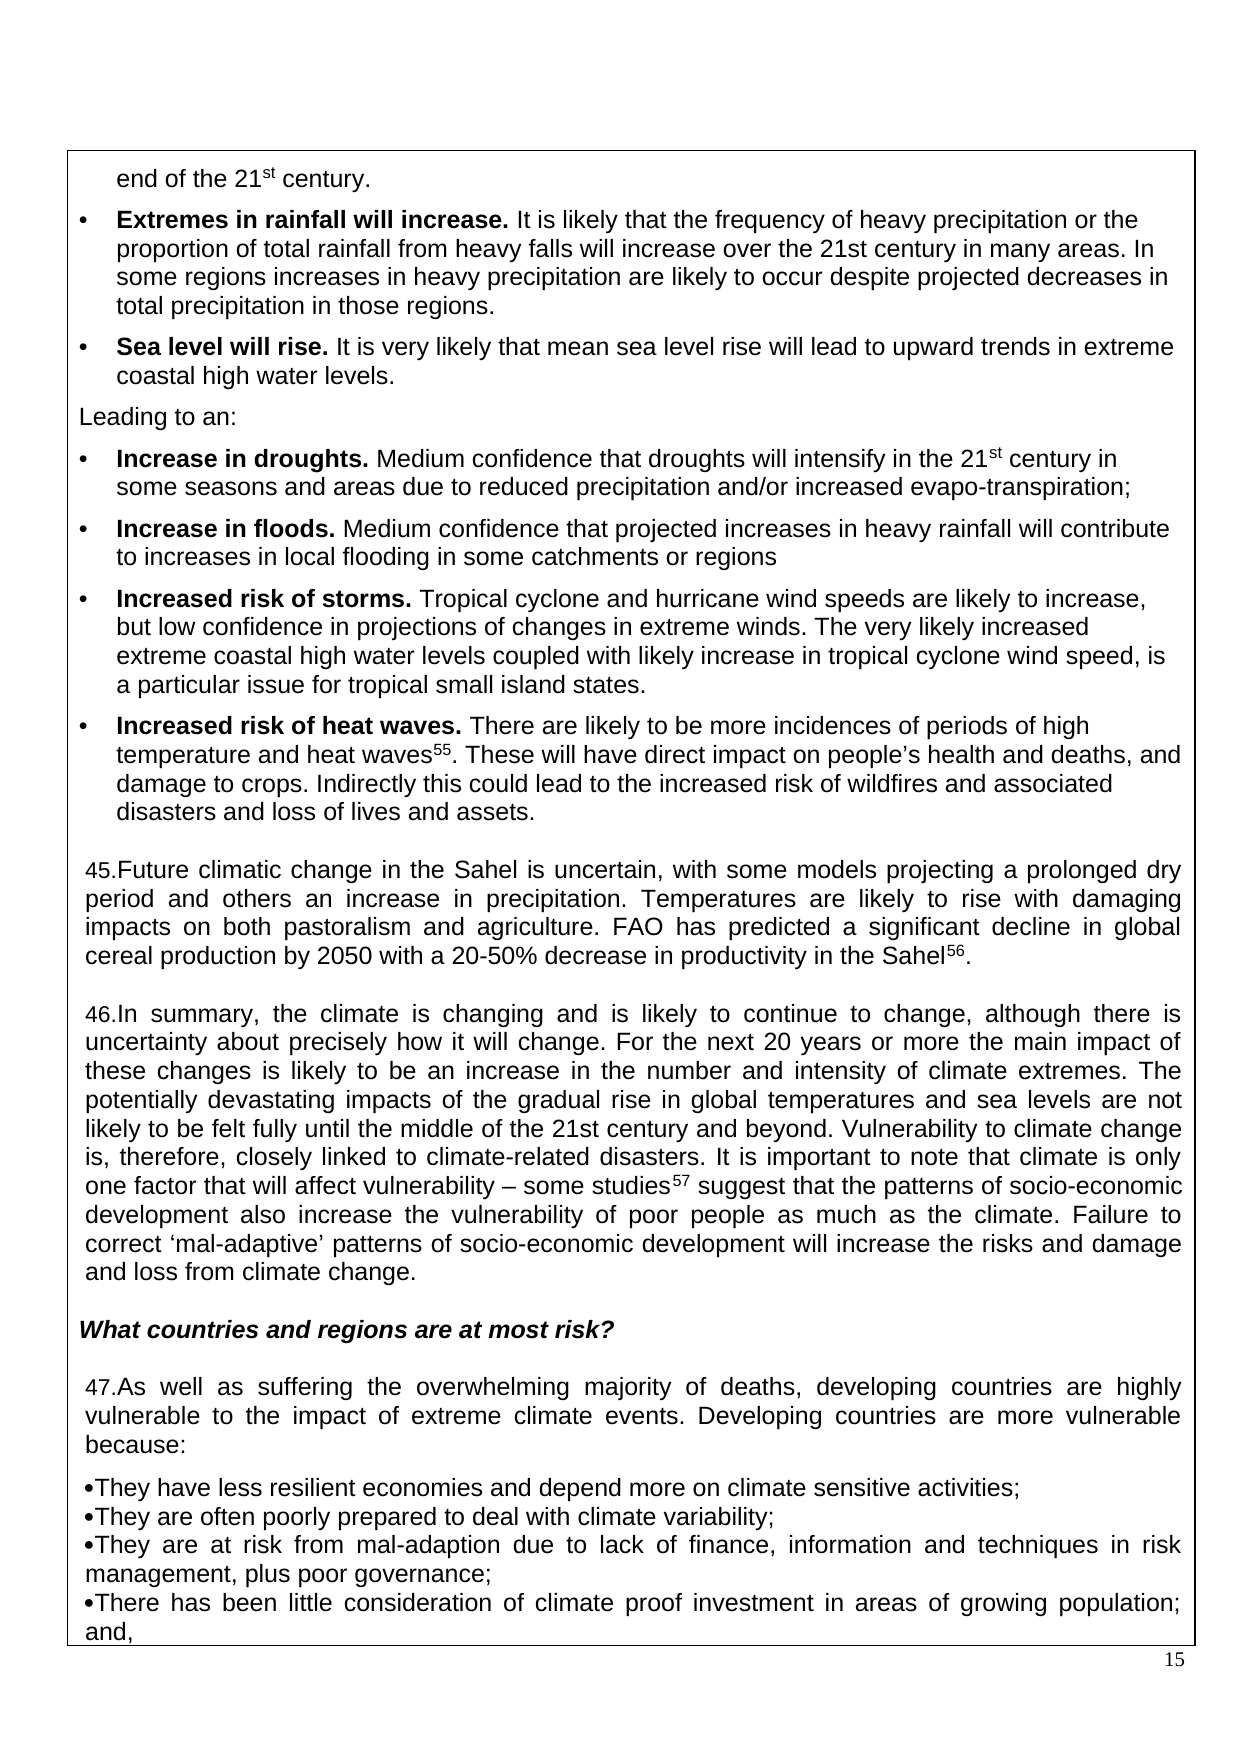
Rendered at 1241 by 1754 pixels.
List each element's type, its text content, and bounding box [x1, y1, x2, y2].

table_header Introduction Under the International Climate Fund (ICF), DFID will design a two phase programme “Building Resilience and Adapting to Climatic Extremes programme” (BRACED). This strategic case sets out the justification for the first four year £140 million phase, answering the following of questions: The Problem: What has been the impact of climate extremes? What are the impacts on nutrition? How do climate related disasters affect women? What are the implications of a changing climate for future disasters? What are the regions and countries most at risk? What are the main policy and institutional challenges? Where should BRACED work? The Response: How do we build resilience to climate extremes? How does combining Disaster Risk Reduction and adaptation help build resilience? What policy and institutional links are needed to sustain and build resilience? What are the best practices and approaches to build resilience? Why is UK Government intervention needed? What are the consequences of not intervening? The Policy and Programme links: How does the programme link to ICF priorities? How does this programme link to DFID’s overall response to the HERR and action on DRR? How does BRACED contribute to HMG strategy on the Sahel? What are the links to Future Fit? What are the links to DFID global, regional and country humanitarian and DRR initiatives? What are others doing? A. Context and the Problem What has been the impact of climate extremes? The consequences of climate change can be summarised as higher temperatures, changing rainfall patterns and rising sea levels which in turn result in climate extremes such as droughts, floods, cyclones and landslides. The 2012 IPCC “Special Report on Managing the Risks of Extreme Events (SREX) and Disasters to Advance Climate Change Adaptation” provided clear evidence that climate change has already affected the magnitude and frequency of some climate extremes including sudden onset such as floods and landslides and gradual onset such as droughts and saline intrusion from sea level rise. Figure 1 shows the increase in extreme events over the last thirty years. As populations increase more people live and practise their livelihoods in locations vulnerable to extreme climate events. Where such events converge with vulnerability of human systems, disasters can occur. There have been 3.3 million deaths from natural hazards in the 40 years to 2010 (82,500 per annum) with 95% in developing countries. Droughts are the deadliest with almost 1 million people dying in Africa’s droughts alone. Since 2000 there have been over 400,000 deaths from climate extremes (droughts, floods, extreme temperature, landslides, storms and wildfires) with 79% of those occurring in developing countries (see Table 1). Figure 1 Global extreme events 1980 to 2011 There is strong evidence of increasing risks to national economies and to the livelihoods of poor people from current climate and weather conditions – both from sudden events and from gradual change. Fatality rates and economic losses as a percentage of GDP are the highest in developing countries; whilst total economic disaster losses are higher in developed countries. The IPCC SREX report provides evidence that economic losses from climate-related disasters is increasing, with a large year on year variation. Estimates of economic impact in developing countries often only take account of tangible impacts and ignore the large impact on livelihoods at the household level; an impact which is difficult to measure and aggregate. In fact it is the poorest that are most vulnerable to disasters. Many of the poorest will not recover from the forced selling or loss of their assets. They may become destitute and their children malnourished, often dropping out of school. Disasters destroy livelihoods and aspirations, as well as lives. Box 3 provides examples of these more indirect impacts. Table 1: No of people seriously affected by climate related disasters since 2000 The Human Development Report from 2007/8 and the 2012 Foresight report on Reducing Risks of Future Disasters both emphasise the long term and indirect impacts of disasters. This is because the strategies used to manage increased risks can often reinforce deprivation. The poor may be forced to sell productive assets to protect consumption, with implications for longer term recovery. When asset sales, are not enough households resort to cutting meals, taking children out of school and reducing spending on health. If households do not have access to safe assets then an increase in risk may lead to lower levels of saving, in this way adverse shocks can have long-lasting negative effects. In addition the 2011 Foresight Report on Migration and Global Environmental Change found that when the impacts of disasters are irreversible and land becomes unviable, migration becomes the most viable coping strategy. In these circumstances the poorest communities are at risk of becoming ‘trapped populations’ unable to obtain a livelihood where they are but too poor to afford to move. Many developing countries are geographically more vulnerable to the impacts of climate extremes than high income countries. They are also the least able to cope with the impacts on their economies, governance, infrastructure and services. Box 3: Examples of indirect impacts of climate related disasters What are the impacts on nutrition? Evidence from regions affected by climate extremes demonstrates the impacts on nutrition and long term resilience. Gambian studies reveal that women who are pregnant during a hunger gap give birth to smaller babies. Longitudinal studies in Malawi have shown a seasonal variation, linked to the annual hunger season, in height gain among young children. In Ethiopia and Niger, children born during a drought are more likely to be chronically malnourished later in childhood than those who are not. The prevalence of chronic undernutrition has been found to increase among Bangladeshi children following flooding. In fact, it has been estimated that more than 20% of adult height variation in developing countries (the physical sign of having experienced chronic undernutrition in childhood) is determined by environmental factors, in particular drought. Ensuring that development and adaptation investments support improvements in the nutritional status of communities will help to build their resilience. However, these investments might not go far enough to protect nutrition outcomes when shocks arise. It is already recognised that nutrition-sensitive interventions crucial for ensuring optimal nutrition outcomes are not currently sufficiently disaster proofed to maintain effectiveness in the face of crisis. A study of disaster resilience in the Sahel noted that “there is no better single indicator of resilience…than the level of child malnutrition”. The report went on to propose that “‘nutrition security’ be placed at the apex of the pathways to resilience”. How do climate extremes affect women? Women are more vulnerable to the effects of natural disasters than men. For example a study of 141 natural disasters over 1981–2002 found that when economic and social rights are equal for both sexes, disaster-related death rates do not differ significantly for men and women. But when women’s rights and socio- economic status are not equal more women than men die in disasters. In Bangladesh, for example, of the 140,000 people who died from the flood-related effects of Cyclone Gorky in 1991, women outnumbered men by 14:1. Factors limiting women’s mobility and use of cyclone shelters were social norms and roles for women including primary responsibility for the care of children, the sick and elderly; social norms preventing women from leaving their homes or staying in cyclone shelters without a male relative; traditional dress codes such as the wearing of sarees that can easily become entangled; and concerns around privacy and safety in shelters. Women also represented an estimated 61% of fatalities in Myanmar after Cyclone Nargis in 2008, and 70% of those dying during the 2004 Indian Ocean tsunami in Banda Aceh, Indonesia. Empowerment of women is an important ingredient in building climate resilience. There are now a wide range of studies on how empowering women in communities contributes to climate resilience. There is also strong and mounting evidence at the country level that improving gender equality contributes to policy choices that lead to better environmental governance, whether through increased representation and voice of women within their communities, in society at large, and at the political level, or through increased labour force participation. In Nepal and India women’s participation in forest committees beyond a critical minimum threshold (around a third) has been seen to have a positive impact on forest regeneration and a reduction in illegal extraction of forest products. There is evidence that where women are empowered this can serve as a powerful springboard for building climate resilience. Good examples of how this can be done are seen in programmes that seek to build climate resilience through gender sensitive approaches to supporting rural livelihoods. In pastoral communities in Kenya and Ethiopia building resilience to drought, with a particular emphasis on empowering women to be agents of change, helped communities better manage the risks associated with the 2005–08 drought cycle by generating income, preserving assets and enhancing food security. What are the implications of climate change for future disasters? The impacts of climate related disasters are already being experienced (for example Pakistan floods, droughts in the Sahel and Horn of Africa, and floods in Mozambique) and action is needed now to build the resilience of people. The risks of climate related disasters are likely to increase with climate change. The IPCC SREX report and the Foresight report on reducing the risks of future disasters both recognise the relative infrequency of particular types of extremes limits the data available to make assessments regarding changes in their frequency or intensity. The more infrequent the extreme event, the more difficult it is to accurately identify long-term changes. Evidence on these extremes varies depending on the event and region and the SREX report gives confidence or probability ratings for each. The report does conclude that over the 21st century the world will get hotter on average, and while there is uncertainty over by how much, and what this will mean for different places, we can expect: Temperatures will rise. Models project substantial warming in temperature extremes by the end of the 21st century. Extremes in rainfall will increase. It is likely that the frequency of heavy precipitation or the proportion of total rainfall from heavy falls will increase over the 21st century in many areas. In some regions increases in heavy precipitation are likely to occur despite projected decreases in total precipitation in those regions. Sea level will rise. It is very likely that mean sea level rise will lead to upward trends in extreme coastal high water levels. Leading to an: Increase in droughts. Medium confidence that droughts will intensify in the 21st century in some seasons and areas due to reduced precipitation and/or increased evapo-transpiration; Increase in floods. Medium confidence that projected increases in heavy rainfall will contribute to increases in local flooding in some catchments or regions Increased risk of storms. Tropical cyclone and hurricane wind speeds are likely to increase, but low confidence in projections of changes in extreme winds. The very likely increased extreme coastal high water levels coupled with likely increase in tropical cyclone wind speed, is a particular issue for tropical small island states. Increased risk of heat waves. There are likely to be more incidences of periods of high temperature and heat waves. These will have direct impact on people’s health and deaths, and damage to crops. Indirectly this could lead to the increased risk of wildfires and associated disasters and loss of lives and assets. Future climatic change in the Sahel is uncertain, with some models projecting a prolonged dry period and others an increase in precipitation. Temperatures are likely to rise with damaging impacts on both pastoralism and agriculture. FAO has predicted a significant decline in global cereal production by 2050 with a 20-50% decrease in productivity in the Sahel. In summary, the climate is changing and is likely to continue to change, although there is uncertainty about precisely how it will change. For the next 20 years or more the main impact of these changes is likely to be an increase in the number and intensity of climate extremes. The potentially devastating impacts of the gradual rise in global temperatures and sea levels are not likely to be felt fully until the middle of the 21st century and beyond. Vulnerability to climate change is, therefore, closely linked to climate-related disasters. It is important to note that climate is only one factor that will affect vulnerability – some studies suggest that the patterns of socio-economic development also increase the vulnerability of poor people as much as the climate. Failure to correct ‘mal-adaptive’ patterns of socio-economic development will increase the risks and damage and loss from climate change. What countries and regions are at most risk? As well as suffering the overwhelming majority of deaths, developing countries are highly vulnerable to the impact of extreme climate events. Developing countries are more vulnerable because: They have less resilient economies and depend more on climate sensitive activities; They are often poorly prepared to deal with climate variability; They are at risk from mal-adaption due to lack of finance, information and techniques in risk management, plus poor governance; There has been little consideration of climate proof investment in areas of growing population; and, They are already at an adaptation deficit’ from low levels of economic development. The Sahel as an example of a region at risk One region that has repeated climate related disasters is the Sahel. The root causes of vulnerability in the Sahel are the lack of resilience to shocks and stresses caused by drought, floods and conflict. Building resilience is vital to break the cycle of recurrent humanitarian crises in the region. The 2012 food and nutrition crisis and its aftereffects are still being felt by millions of people across the Sahel (Table 2). At the peak of its intensity, the crisis disproportionately hit the very poorest in society. Many reverted to adverse coping mechanisms including selling of livestock and buying food on credit. In the Sahel both climate change and population growth will lead to increased competition for resources with the real risk that this could fuel further conflict in a region that is already deeply affected by conflict and insecurity. With a reliance on rain-fed agriculture, a lack of infrastructure and few diversification options, the region will be hit disproportionately hard by climate variability and is expected to be one of the worst affected regions globally by climate change. These stresses will be exacerbated by population growth. Annual population growth in Niger is over 3.5%, and the population of the Sahel will double by 2050. Table 2: Numbers food insecure people in the Sahel 2013 Severe and persistent poverty means that people in the Sahel are extremely vulnerable to shocks and stresses. Sahelian countries are collectively among the poorest and least developed countries in the world. According to UNDP’s Human Development Index for 2011 Niger was ranked 186 out of 187 countries; Chad 183, Burkina Faso 181 and Mali 175. Indicators such as infant mortality, maternal mortality, nutritional levels and health coverage are amongst the worst in the world. Gender inequalities are also some of the highest in the world; in the 2011 Gender Inequality Index Chad ranked 145 out of 146, Niger 144 and Mali 143. Women are key actors in agricultural production, marketing food commodities, family food preparation and consumption, dietary habits, family and community health, and educating children. Yet, they often face persistent obstacles and economic and social constraints limiting their inclusion in decision-making in the field of agriculture and business. There is a very high prevalence of malnutrition in the Sahel. An estimated 645,000 children die in the Sahel every year, with an estimated 226,000 of these deaths being directly linked to malnutrition. Sahelian countries suffer from low levels of education, lack of access to basic services, poor governance and weak markets. High food prices and price volatility have been a major contributing factor to recent food crises in the Sahel, meaning that poor people are unable to purchase food even when it is available, affecting both rural and urban households. Conflict, civil war, military coups d’état, corruption, weak governance and poor human rights records have characterised the region for decades. Niger and Chad have experienced major conflicts in recent years and there is on-going conflict in Mali, resulting in over 430,000 displaced people. There is a need for significant, long-term efforts by donors to strengthen governance and political leadership, particularly in fragile states, such as Chad, which currently cannot effectively manage major increases in aid. A further example of the impacts of a climate related disaster are the floods in Pakistan where up to 3000 people were killed, over a million homes destroyed and more than 21 million people were seriously affected. In the immediate aftermath of the 2010 floods US$2 billion was needed for emergency relief, recovery needs came to a further US$2 billion. After the disaster a longer term damage needs assessment was undertaken, led by the World Bank and the Asian Development Bank. This estimated US$8.7 to 10.9 billion was needed to reconstruct and rehabilitate the infrastructure, institutions and services that had been destroyed or damaged by the floods. This also stated the impact of the floods on the overall growth trajectory of Pakistan. At a household level the impacts are also significant; an impact assessment of 1800 households six months after the floods found that 85% of the households had reported incomes losses of up to 50%. DFID has identified the countries that are at risk from disasters as priorities to support in developing their overall resilience. Many of these disasters are climate related and BRACED will provide grants to NGOs to support interventions in these countries. What are the main policy and institutional challenges? The early years of the 21st century have seen an increase in the commitment of the international community to reducing disaster losses. The International Strategy for Disaster Reduction (UNISDR) is a strategic framework adopted by the United Nations Member States in 2000, to guide and coordinate the efforts of a wide range of partners to achieve a substantive reduction in disaster losses. In 2005, the international community approved the Hyogo Framework for Action; a 10-year plan to make the world safer from natural hazards. In response to the Hyogo Framework, in 2006 the Global Facility for Disaster Risk Reduction and Recovery (GFDRR) was established with a Secretariat in the World Bank. The mandate of the GFDRR is to mainstream disaster risk reduction and climate change adaptation into country development strategies, especially those focussed on poverty reduction, and into the operational strategies of the World Bank in order to support them. It works in partnership with UNISDR, whose mandate is to co-ordinate the UN system on disaster risk reduction. Disaster risk reduction and climate resilience now have a higher profile and this is leading to increased support from multilateral and bilateral donors. In providing this it is important to recognise and address the institutional challenges. Building climate resilience can involve global, regional, national, and community financiers and stakeholders but the outcomes of specific interventions are geographically, community or sector specific. International priorities can (from a national perspective) be seen by some Governments as an opportunity to gain funding for unfunded projects across a range of national priorities. However, building climate resilience requires that the priorities of the people most vulnerable to climate change - the poor and politically excluded - are fully understood and taken into account. An understanding of the institutional complexity and the participation of local councils, civil society, the private sector and communities will be crucial to the success of any interventions. The political will to fully address climate adaptation and climate resilience in many countries is often weak. This lack of political will carries several risks. Climate resilience may be seen mainly as a source of donor finance and the lead is given to a “political” Department which may become a “gatekeeper” and make funding decisions based on “political” rather than developmental priorities. In the absence of a technically competent lead Department, it becomes more difficult to develop capacity and build a better understanding of climate resilience. Mainstreaming climate resilience nationally requires action by a range of institutions and actors, from central to local government and the private sector to civil society. Without the political will and an associated commitment to putting in place and supporting effective institutional arrangements, this will not happen. There can be a lack of a common understanding of the term “climate resilience” by Governments and development practitioners. Successful investment in climate resilience will require a common understanding of what climate resilience is and how it can be achieved. There is a case for a significant investment in improving understanding of climate resilience across the development community and, particularly, in developing country Governments. Where should BRACED work? In conclusion, in determining where BRACED should work we considered the evidence presented on which regions and countries were most at risk from climate extremes, and countries which did not yet have the capacity to respond and/or where support from development agencies on DRR and adaptation is most lacking. The following were identified for BRACED: The Sahel – Burkina Faso, Chad, Mali, Mauritania, Niger and Senegal. DFID focal countries at risk from climate extremes (Pakistan, Burma, Ethiopia, South Sudan, Uganda, Kenya, Nepal and Mozambique). BRACED will work at three levels of policy and governance: local, national and regional. In particular it will focus its efforts on linking local and national policies. Part of this will be linking up community and NGO action in DRR and climate adaptation, and to learn the lessons on how to scale up actions and the policies and institutions needed for this. Successful programmes that have scaling up interventions for resilience have included actions that institutionalised these interventions into local to national governance systems. BRACED will work to increase investments in time and money into local to national capacity and institutions to take outputs to outcomes. B. The Response How do we build resilience to climate extremes? The response to the challenges outlined above should be to improve the resilience of people and communities to climate extremes. Resilience can be defined as “the long-term capacity of a system or process to deal with change and continue to develop”. Building climate resilience (Box 2) requires strengthening the ability of households, communities and countries to anticipate, absorb, accommodate and/or recover from climate extremes. This means where possible preventing a climate event becoming a disaster by avoiding or mitigating the impacts, and enabling countries and communities to quickly recover. The response to the risks posed by climate extremes may take the form of moving people out of harm’s way (early warning systems and evacuation plans), shelter/physical protection (sea walls community infrastructure, environmental protection, building regulations), ensuring that essential services, food and water remain available during and after a crisis so that the poor don’t have to sell their assets (social protection, insurance, food stocks), promoting resilient livelihoods (livelihood diversification, drought resistant crops), ensuring that information knowledge is available to plan for these actions (climate and weather forecasting and the capacity to assess the risks systematically) and helping communities to recover as quickly and effectively as possible. As BRACED is responding to both slow onset disasters (mainly droughts in areas suffering from chronic food insecurity) and rapid onset disasters (e.g. cyclones and floods) it will need to support a wide range of interventions. How does combining Disaster Risk Reduction and adaptation help build resilience? Disaster Risk Reduction (DRR) is an approach that evolved from humanitarian relief, to go beyond emergency responses to a planned approach to reduce the risk of disasters occurring and the impact when they do occur. DRR provides a framework to build resilience to climate extremes, through measures including; identifying the risk, transferring the risk (for example re-insurance), avoiding the risk (for example early warnings), and reducing the risk (for example preparedness of infrastructure). Disaster risk reduction shares some key characteristics with approaches to building resilience: (1) it is a holistic framework for assessing national systems, communities and individuals; (2) it places an emphasis on capacities to manage hazards or risks; (3) it incorporates options for dealing with uncertainty, surprises and changes; and, (4) it is proactive. A system that is effective in managing risk is likely to become more resilient to shocks and stresses. A study on the economics of resilience in Ethiopia and Kenya clearly demonstrated the need to combine DRR and development together. In Kenya the study found that early response to drought could save between $107m and $167m for a population of 367,000 in a single event alone. In southern Ethiopia, with a population of 2.8m, household level data suggest that early response could save between $662m and $1.3billion in a single event. However as identified by the HERR, the DRR approach does not sufficiently address the risks that climate change poses; so there is a need to integrate climate change risks into DRR. Climate extremes differ from the traditional hazards that DRR addresses in in some important aspects. Unlike other hazards we know the risks posed by climate extremes are going to increase over the longer term, on the other hand there is considerable uncertainty as to exactly how these changes will manifest and managing climate risks requires being prepared for surprises – for example the one in a hundred year flood happening every ten years. Therefore a flexible approach that can incorporate new information as it is generated is important as well as investment in improved forecasting and knowledge of what works, to reduce uncertainty and enable choice and capacity to respond. There is a need for coherence with climate change adaptation interventions, such as resilient agricultural development, that seek to keep development on track in the face of climate change, and for a joined up approach and understanding between communities of practice on DRR and climate change resilience. In summary we need to make DRR ‘climate smart’. What policy and institutional links are needed to sustain and build resilience? There is also a need for better connections between local and national approaches. For example investment in national early warning systems will have limited impact on the lives of millions of poor people without local investment in, for example, cyclone shelters so that people can act effectively on the warnings. At the national level and in the context of policy formulation, it is necessary to consider the vulnerability to climate extremes from a sector perspective. For example the water, tourism, health, urban, agriculture, and housing and transport infrastructure sectors are all clear priorities. On the other hand, at the community and household level, planning purely from a sector perspective is less helpful. Poor people have complex livelihoods and it is more appropriate to identify the specific risks communities may face (such as drought, floods, saline intrusion) and build resilience from the perspective of their livelihoods. For example recent local climate resilience assessments in the drylands of Kenya have shown that it is better, from poor people’s perspective, to focus on measures to make local economies and natural resource governance systems resilient. Interventions should be based on the priorities of communities and an understanding of what works, and this engagement should be maintained through the implementation. The most effective disaster risk reduction and climate adaptation actions are those that deliver development benefits in the short-term and reduce vulnerability in the long-term. They combine efforts to tackle the causes of poverty and vulnerability, integrate knowledge of changing risks and build adaptive capacity. The BRACED programme will seek to build coherence across this spectrum, from immediate humanitarian response, to traditional DRR, to longer term adaptation to climate change and resilient growth. BRACED will address the HERR recommendation to integrate the threat from climate change into disaster risk reduction by expanding this approach to explicitly accept the high levels of uncertainty around climate events and respond accordingly, it will work across the DRR, social protection and climate adaptation disciplines, and across ‘top-down’ institutional and ‘bottom-up’ community approaches, whilst building evidence on what works and why. Only by embedding efforts to build climate resilience within permanent institutional processes will it be possible to achieve the strategic, coordinated and long-term perspective that an effective response to climate change requires. Box 4 provides a case study of a successful intervention to help build the resilience of farmers in the Sahel, which built on grassroots actions and linked with wide range of different institutions. Box 4: Example of success - Regreening the Sahel Why is government intervention needed to help build resilience to climate extremes? Some people will adapt to an increase in climate extremes by changing their behaviour, their livelihood strategies and changing their geographical location. However not everyone, especially the poorest, will have the means to make the changes needed. There is a strong case for government intervention to help these people to adapt to climate extremes., Governments can also seek to influence the broad patterns of macroeconomic development that can build resilience to climate extremes and disasters. We know for example, that macroeconomic stability can help countries recover from extreme events. We have less evidence on what types of policy work help build resilience across communities within a country. Whilst these factors provide a rationale for Government investment in building resilience to all natural hazards, they particularly apply to climate extremes where the risks are increasing, uncertainty is high and the past does not provide a guide to the future, making ‘autonomous adaptation’ by the poorest and most vulnerable families and communities even harder, in the absence of Government support. Table 3: Why governments should be involved in building resilience to climate extremes What are the consequences of not intervening? As the HERR highlighted it is predicted 375 million people a year will be affected by climate related disasters by 2015 and the number is expected to increase over time. This programme will make 5 million people more climate resilient by 2015, by large-scale funding at the grassroots level. The evidence building and institutional capacity strengthening components in the long term can be expected to benefit many millions as new programme innovations are introduced, and improved institutional and policy frameworks lead to more effective government action. In addition the programme is expected to serve as a catalyst for Governments, the private sector and NGOs to provide additional funding, both directly to build climate resilience but also for long-term investments to reduce poverty. By “doing nothing”, 5 million people would not receive direct support and become climate resilient. Instead they are likely to become increasingly vulnerable as extreme climate events become more frequent and intense. Without the evidence building component the opportunity for learning lessons and strengthening institutions and improving policies will be lost. This will mean many more people remaining vulnerable to climate extreme events and disasters. Not supporting the Sahel Resilience Strategy could lead to increased humanitarian disasters in the Sahel and increased instability in the region. C. Policies, Strategies and Programmes How does this programme link to International Climate Fund (ICF) priorities? Disaster Risk Reduction was identified as a priority for investment in the International Climate Fund (ICF) Implementation Plan (2011 – 15), approved by Ministers. This states: ‘The ICF will prioritise investment for adaptation in the following sectors through multilateral and bilateral channels - Disaster risk reduction (DRR) investments such as integrated DRR and adaptation planning, critical infrastructure, developing early warning systems, macro and micro insurance and addressing impacts on girls and women’. In addition DRR is a key aspect of other priority adaptation sectors under the ICF including agriculture, infrastructure and urban investments, coastal zone and ecosystems management and social protection. How does this programme link to DFID’s overall response to the HERR and action on DRR? The BRACED programme offers an important opportunity to help meet commitments under the UK Government response to the Humanitarian Emergency Response Review (HERR). The HERR recommends that the UK Government should do more to help people become better prepared to cope with the impact of future emergencies- to ensure that they remain hazards and do not turn into disasters. According to the report, doing this requires a renewed focus on resilience and preparedness. Of most relevance is the HERR recommendation that ‘DFID should ensure that building resilience becomes part of its core programme in at risk countries, by integrating the threat from climate change and other potential hazards into disaster risk reduction’. The BRACED programme will be an essential mechanism for helping achieving this. How does BRACED contribute to HMG strategy on the Sahel? An important HERR commitment that BRACED will help to achieve is to ‘champion the development of regional resilience programmes – starting with the Sahel’. BRACED will support the Sahel Resilience Strategy led by Africa Regional Department (ARD). BRACED will address the priorities it identifies for example by providing resources to civil society organisations in the Sahel to build resilience at a community level and to hold governments to account at the national level. BRACED is linked to the programme Building resilience in the Sahel through adaptive social protection. This will provide up to £50 million over three years to support national systems for adaptive social protection in the Sahel. This programme will provide an additional tool to address the root causes of vulnerability in the Sahel for the poorest and build long term resilience to climate extremes such as drought and floods, vital to breaking the cycle of recurrent humanitarian crises and conflict in the region, that trap millions in poverty. ARD will work to ensure coherence between BRACED and ARD’s existing portfolio in West Africa. This includes work on livelihoods, food markets, regional integration, climate change and innovative new risk financing mechanisms such as the Africa Risk Capacity initiative and the West Africa food markets programme. BRACED will build on DFID’s existing humanitarian programme in the Sahel. DFID is supporting humanitarian programmes in the Sahel in 2013, through UN agencies and NGOs, on immediate response and early recovery. Whilst humanitarian programming gives people the emergency support they need to survive and to start to recover from the current crisis, resilience programming will enable them to maintain or transform their living standards so that they are able to withstand shocks and stresses without compromising their long term prospects. Humanitarian programming is an essential counterpart to resilience programming, and will help ensure that resilience gains are not lost during crises that may occur in the coming years, but on its own is not sufficient to lift people out of extreme poverty. What are the links to Future Fit? Future Fit is a DFID Executive Management Committee (EMC) initiative to produce a vision and strategy for DFID’s response to the challenges and opportunities that climate change and resource scarcity pose for poverty reduction and development. Future Fit asks the question what strategic shifts in our investment portfolio in front line sectors – Food, Water, Energy, and Cities are needed to protect development gains and respond to the challenge of climate change and resource scarcity. BRACED is responding to these challenges, and demonstrates the links between climate and development finance to deliver poverty reduction, growth and sustainable development goals. What are the links to DFID global, regional and country humanitarian and DRR initiatives? DFID’s Conflict Humanitarian and Security department (CHASE) has agreed a grant of £20 million to the Global Facility for Disaster Reduction and Recovery (GFDRR) for track 2 (Mainstreaming disaster reduction in development). This is core funding for the GFDRR’s overall operations to mainstream DRR and adaptation into national development strategies to achieve the MDGs. This type of funding is not tied to a particular theme or project and can be spent against any activity that relates to GFDRR’s mandate; it will also help embed organisational-wide reforms, such as better reporting of results at the country level. Additional support to GFDRR will be an option appraised in the full business case for the fourth component of the programme. BRACED will complement and support CHASE’s work on Embedding Disaster Resilience in DFID Country Programmes. DFID’s Structural Reform Plan states a commitment to do this by 2015, and was a direct response to the HERR. Eight country offices, Bangladesh; Ethiopia; Kenya; Malawi; Mozambique; Nepal; Sudan; and Uganda, have now done this and a further six, Burma, DRC, OPT, Pakistan, Somalia, South Sudan and Yemen, are in the process of doing so. One key lesson from the first eight countries was the need to better link disaster resilience and climate change adaptation. Many country offices combined the Climate Change Strategic Programme Review and Disaster Resilience work processes. BRACED will support DFID county office resilience strategies in two ways. Firstly, funding NGO led activities on DRR and adaptation, and policy and institutional work through component D. Secondly, through the Component C on building and sharing evidence on DRR and adaption the programme will benefit DFID’s country offices and other development partners. BRACED will be an important source of knowledge, and for example in a country like Pakistan which is developing a major bilateral resilience programme, work to share the knowledge this generates. CHASE is developing a new Global Humanitarian Action Programme (G-HAP) to provide up to £40 million to UK international NGOs to increase their capacity for humanitarian response to disasters. G-HAP and BRACED will complement as each responds to different and distinct needs and commitments in the Government’s response to the HERR. The Secretary of State co-chairs a ‘Political Champions for Disaster Resilience’ group with Helen Clark (UNDP). This group which consists of developing country and international development ministers, and development agency heads has been convened to provide a greater focus and investment in disaster resilience. The champions met for the first time in April 2012 and agreed to focus initially on the key areas of regional resilience in the Horn of Africa and long-term resilience in the Sahel (as well as financial management of disaster risk and public-private innovation). The BRACED programme will be of clear relevance to the UK’s commitments as part of this group to scale up investment in disaster resilience, and particularly resilience in the Sahel, and offers an opportunity for increasing donor and multilateral coherence, and engaging the private sector in this area. DFID’s Growth and Resilience Department (GRD) is working to promote the resilience of poor and vulnerable people so that growth strategies do not leave them behind. This will mean increased investment by Governments and other actors in longer term resilience-building such as social protection, livelihoods promotion, risk financing and insurance mechanisms and encouraging private investment strategies that are sustainable in the long term. Following recommendations of the DFID Development Policy Committee, GRD’s resilience policy work focuses on food and nutrition security, climate change, and social protection. GRD works closely with CHASE taking the post-HERR disaster resilience agenda forward and we will work with them on the relevant outputs of BRACED. What are the links to DFID’s research programmes? BRACED will complement other ICF investments in adaptation for small holder farmers and in urban areas. Two programmes are particularly relevant. The first is the Collaborative Adaptation Research Initiative for Africa and Asia (CARIAA) a research partnership with the International Development Research Centre (IDRC) with an investment of £37 million by the Climate and Environment Team in Research and Evidence Division. The second is the Climate Change, Agriculture and Food Security programme of the CGIAR (Consultative Group on International Agriculture Research) which includes research on the Sahel and in other regions at risk of climate extremes. BRACED will be expected to develop links with these programmes both in terms of using research evidence and in terms of informing the research agenda. There is however little evidence on resilience in fragile and conflict affected states. DFID is therefore developing a new approach to build the knowledge and evidence base on resilience in such areas – which will include many BRACED focus countries. This will be jointly led by ARD, RED and CHASE. BRACED will ensure that the research/learning component is consistent with and supports this approach and that the programme is a major contributor to DFID’s evidence base on resilience. What are other development agencies doing? A survey of international financing mechanisms and funding streams on disaster resilience highlights other relevant organisations and initiatives working in this area. These include the UNDP Bureau of Crisis Prevention and Recovery (BCPR), which has a goal to ‘integrate climate risk management and disaster risk reduction into broader national development and recovery plans’, and the International Strategy for Disaster Reduction (ISDR) which is not operational but was setup to coordinate UN DRR activities at the global level. ISDR’s first strategic level objective is that ‘disaster risk reduction is accepted and applied for climate change adaptation'. This survey lists other significant donors on Disaster Risk Reduction to be Australia, Brazil, Canada, Denmark, European Union (through the European Commission Humanitarian Aid and Civil Protection Office – ECHO), Germany, Japan, Norway, Sweden, Switzerland and the United States, but does not identify climate change as a priority for any. This report found that despite the actions of these organisations and other recent initiatives, a significant global funding gap remains for the upstream aspects of disaster resilience building, particularly in respect of the critical roles of NGOs and the private sector. What are others doing in the Sahel? The 2012 food crisis in the Sahel, following the 2011 Horn of Africa food crisis, led to increasing international attention on resilience and unanimous agreement that current approaches in the Sahel have failed to end the cycle of hunger and that greater efforts are needed on resilience in order to reduce the impact of future food crises. The most significant international initiative is the Alliance Globale pour I’initiative Résilience-Sahel (AGIR-Sahel), formed during a high level consultation in June 2012 of Sahel governments, regional organisations, multilateral organisations and donors. The US, France and the EU have all been actively engaged in the AGIR process. AGIR developed a four pillar road map for building resilience in the Sahel, particularly in Burkina Faso, Niger, Chad and Mauritania,. BRACED will particularly contribute to pillar three; Increasing food production, the incomes of vulnerable households and their access to food in a sustainable manner. All the main UN agencies working on food security, nutrition and humanitarian response in the Sahel, notably OCHA, UNDP, WFP, FAO and UNICEF, are now prioritising resilience and developing resilience strategies and programmes. WFP, UNICEF and FAO, the main UN agencies working on food security and nutrition, are starting to work together to tackle the root causes of under-nutrition as well as to respond to current cases of chronic and acute malnutrition. A large number of International NGOs have resilience programmes in the Sahel, and have been piloting innovative approaches. Operational research by these NGOs has demonstrated the effectiveness of early action and a new approach to resilience building – ‘integrated resilience building’. This has been demonstrated through new conceptual frameworks including the Africa Climate Change Resilience Alliance (ACCRA) and the Local Adaptive Capacity Framework (LAC), which is now enhancing the effectiveness of adaptation, DRR and resilience programming. The Sahel Working Group, an informal inter-agency network, and Regional Learning and Advocacy Programme (REGLAP) for Vulnerable Dryland Communities represent other specialist consortiums that are supporting integrated resilience approaches and their focus on all sectors and levels of government. The Sahel Working Group have developed a strategy for resilience in the Sahel based on lessons learnt during the 2010 crisis. NGOs in particular have led in lesson-learning and innovation in their work in the Sahel and the Horn of Africa, and many are already implementing programmes to build resilience at the community level. BRACED will provide grants to these NGOs to scale up their activities, which have the potential to be replicated and scaled in West and/or East Africa. An evidence paper (summary in Box 5) prepared for this Business Case found that there is a clear funding need for NGO partners to scale-up resilience-building, adaptation and DRR activities in the Sahel. The review also recommended grants of between £1m and £10m as an appropriate scale for NGOs to absorb effectively and to deliver a fast and significant increase in the number of people being supported to cope with the impacts of climate change. Box 5: Potential of NGOs to build resilience to climate extremes [68, 151, 1194, 1645]
